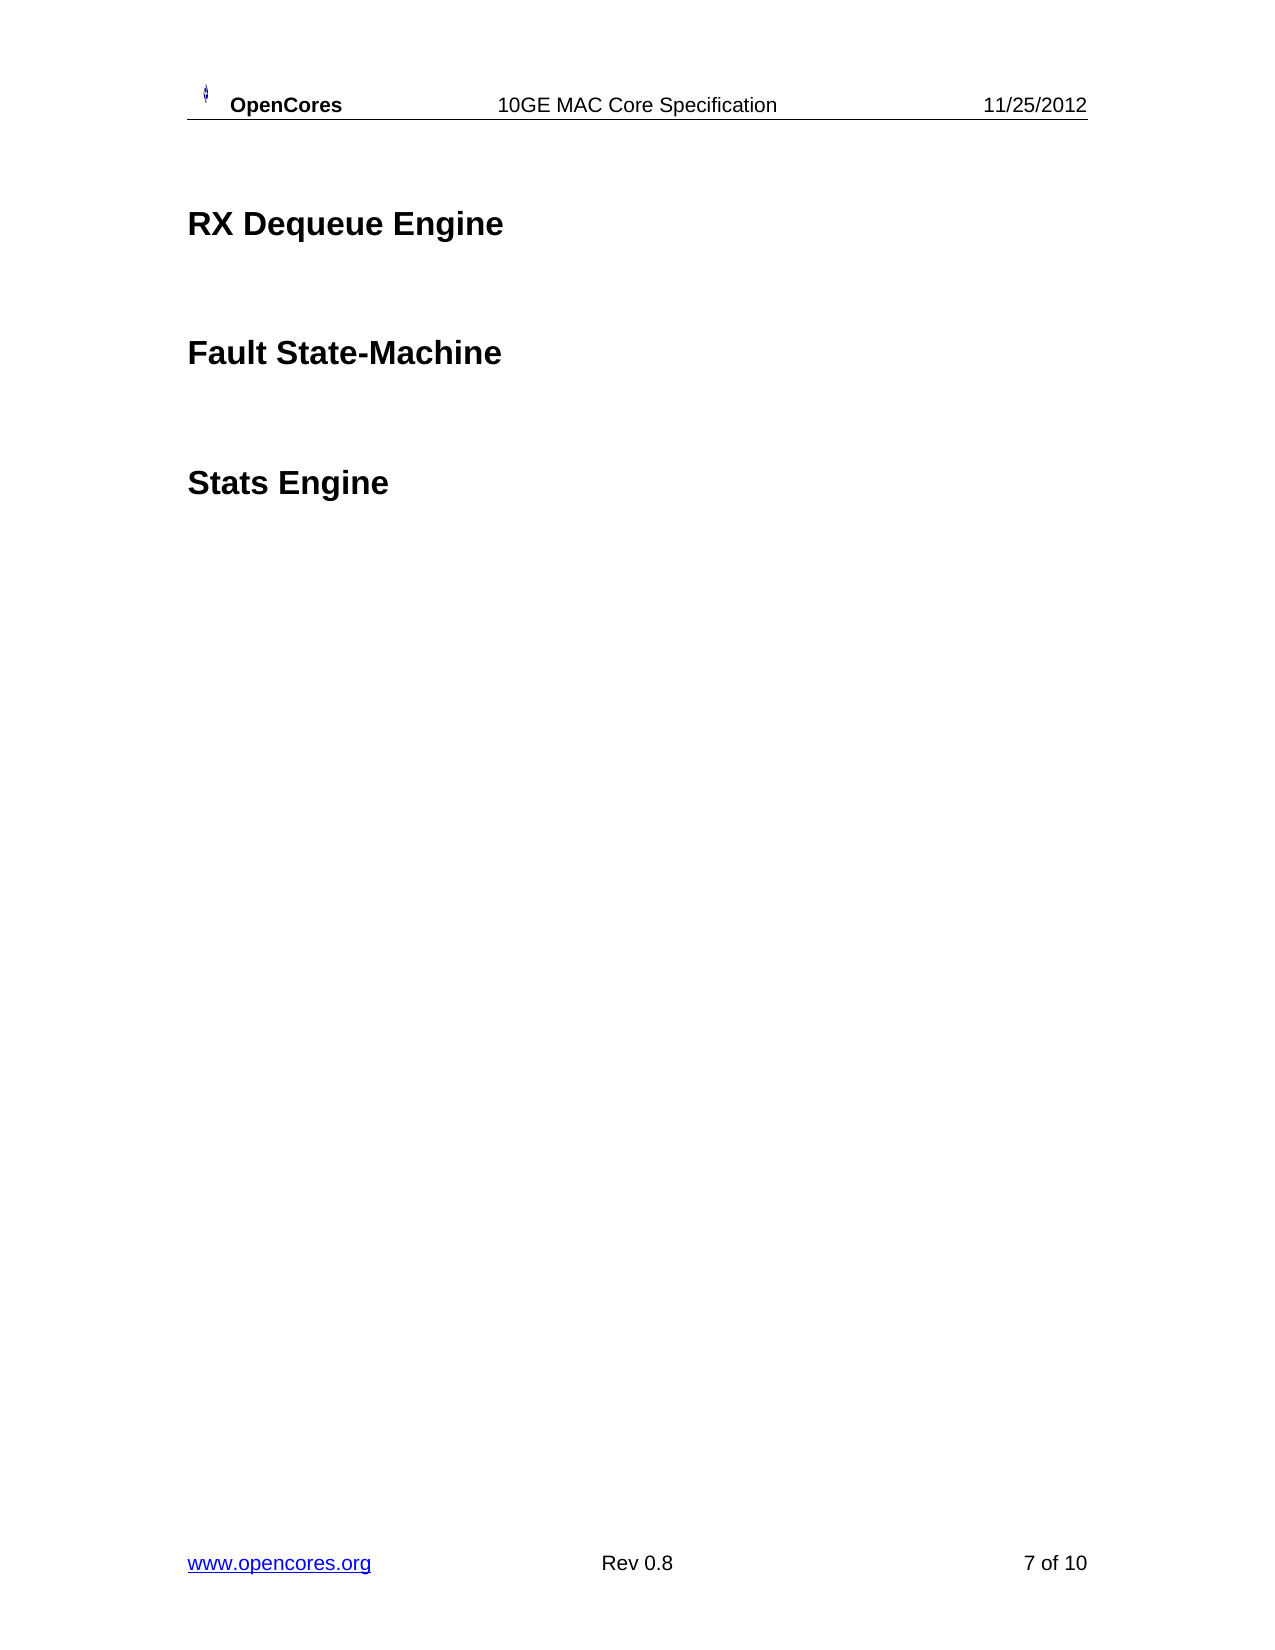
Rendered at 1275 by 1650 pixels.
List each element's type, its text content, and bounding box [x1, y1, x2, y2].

subtitle RX Dequeue Engine [187, 204, 1088, 242]
subtitle Stats Engine [187, 463, 1088, 502]
subtitle Fault State-Machine [187, 333, 1088, 372]
